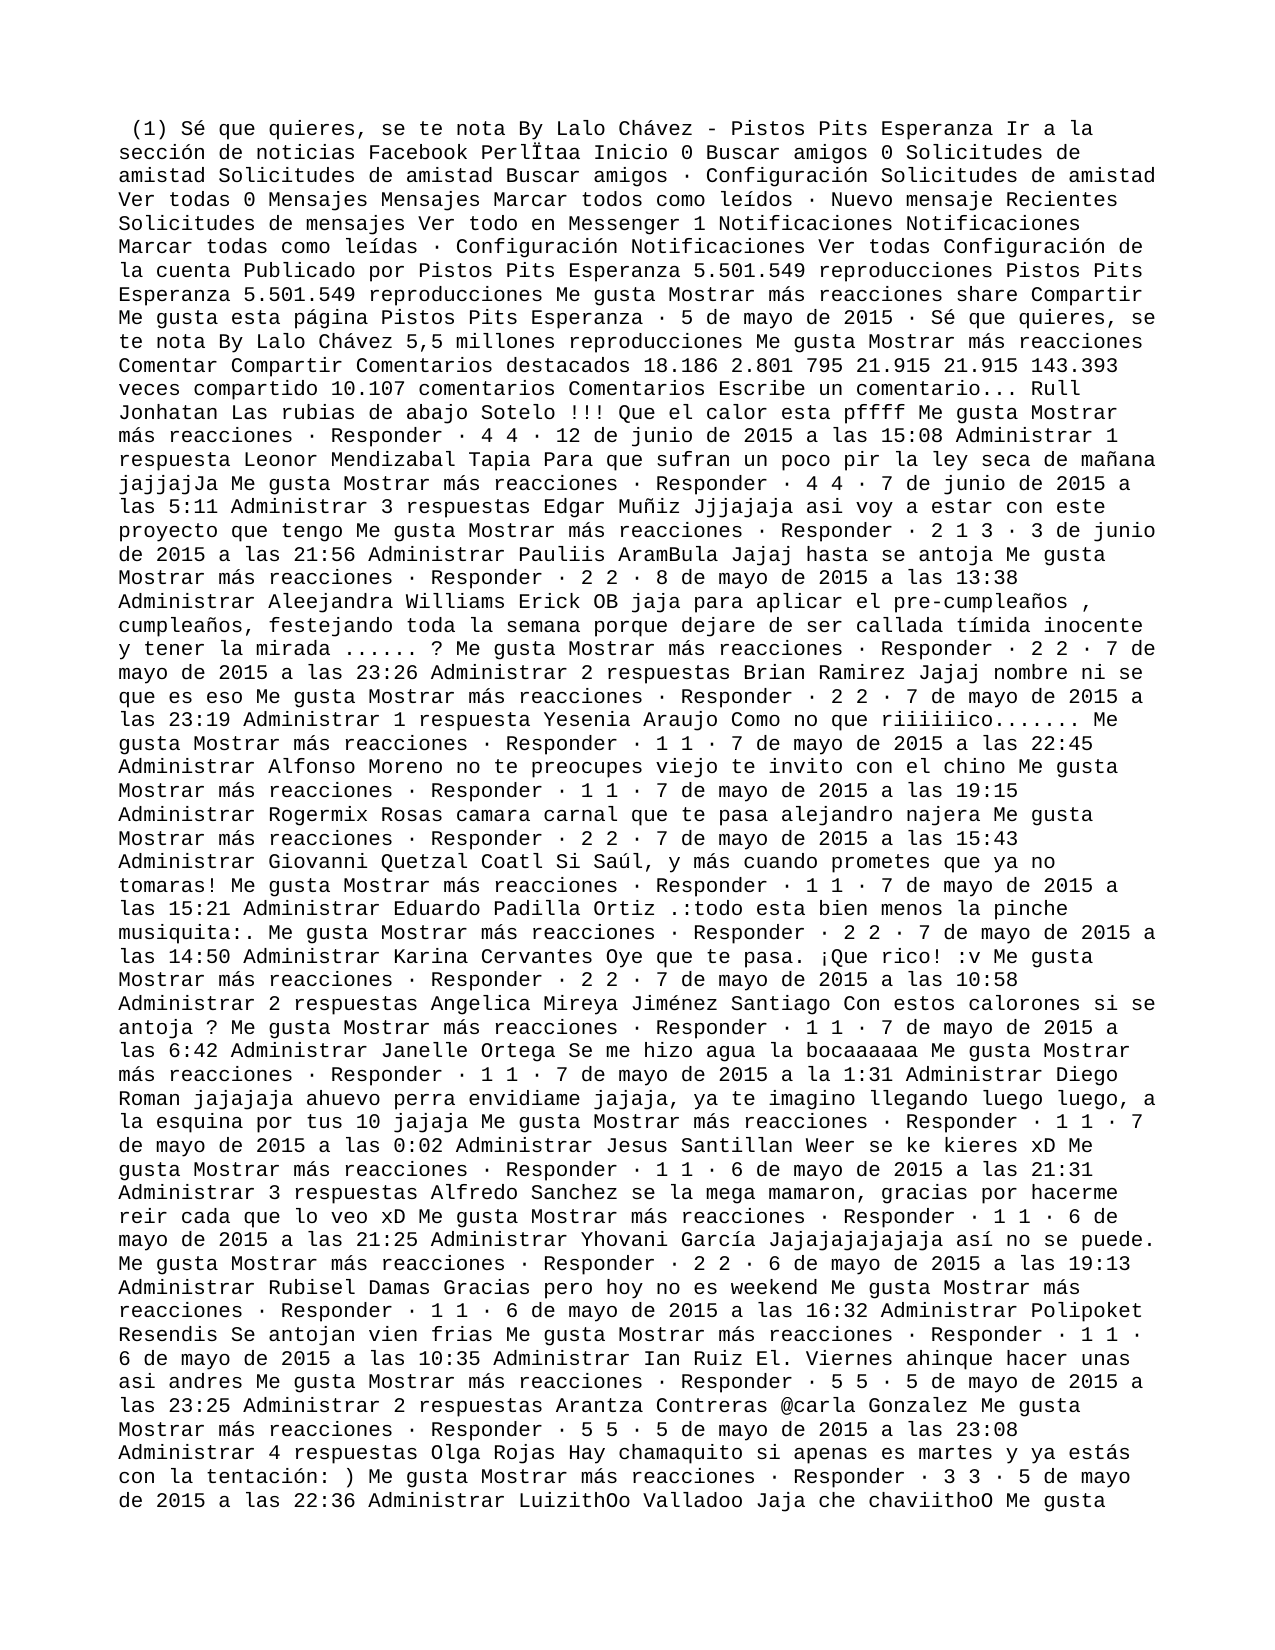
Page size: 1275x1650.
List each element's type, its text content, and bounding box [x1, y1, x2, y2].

text (1) Sé que quieres, se te nota By Lalo Chávez - Pistos Pits Esperanza Ir a la sección de noticias Facebook PerlÏtaa Inicio 0 Buscar amigos 0 Solicitudes de amistad Solicitudes de amistad Buscar amigos · Configuración Solicitudes de amistad Ver todas 0 Mensajes Mensajes Marcar todos como leídos · Nuevo mensaje Recientes Solicitudes de mensajes Ver todo en Messenger 1 Notificaciones Notificaciones Marcar todas como leídas · Configuración Notificaciones Ver todas Configuración de la cuenta Publicado por Pistos Pits Esperanza 5.501.549 reproducciones Pistos Pits Esperanza 5.501.549 reproducciones Me gusta Mostrar más reacciones share Compartir Me gusta esta página Pistos Pits Esperanza · 5 de mayo de 2015 · Sé que quieres, se te nota By Lalo Chávez 5,5 millones reproducciones Me gusta Mostrar más reacciones Comentar Compartir Comentarios destacados 18.186 2.801 795 21.915 21.915 143.393 veces compartido 10.107 comentarios Comentarios Escribe un comentario... Rull Jonhatan Las rubias de abajo Sotelo !!! Que el calor esta pffff Me gusta Mostrar más reacciones · Responder · 4 4 · 12 de junio de 2015 a las 15:08 Administrar 1 respuesta Leonor Mendizabal Tapia Para que sufran un poco pir la ley seca de mañana jajjajJa Me gusta Mostrar más reacciones · Responder · 4 4 · 7 de junio de 2015 a las 5:11 Administrar 3 respuestas Edgar Muñiz Jjjajaja asi voy a estar con este proyecto que tengo Me gusta Mostrar más reacciones · Responder · 2 1 3 · 3 de junio de 2015 a las 21:56 Administrar Pauliis AramBula Jajaj hasta se antoja Me gusta Mostrar más reacciones · Responder · 2 2 · 8 de mayo de 2015 a las 13:38 Administrar Aleejandra Williams Erick OB jaja para aplicar el pre-cumpleaños , cumpleaños, festejando toda la semana porque dejare de ser callada tímida inocente y tener la mirada ...... ? Me gusta Mostrar más reacciones · Responder · 2 2 · 7 de mayo de 2015 a las 23:26 Administrar 2 respuestas Brian Ramirez Jajaj nombre ni se que es eso Me gusta Mostrar más reacciones · Responder · 2 2 · 7 de mayo de 2015 a las 23:19 Administrar 1 respuesta Yesenia Araujo Como no que riiiiiico....... Me gusta Mostrar más reacciones · Responder · 1 1 · 7 de mayo de 2015 a las 22:45 Administrar Alfonso Moreno no te preocupes viejo te invito con el chino Me gusta Mostrar más reacciones · Responder · 1 1 · 7 de mayo de 2015 a las 19:15 Administrar Rogermix Rosas camara carnal que te pasa alejandro najera Me gusta Mostrar más reacciones · Responder · 2 2 · 7 de mayo de 2015 a las 15:43 Administrar Giovanni Quetzal Coatl Si Saúl, y más cuando prometes que ya no tomaras! Me gusta Mostrar más reacciones · Responder · 1 1 · 7 de mayo de 2015 a las 15:21 Administrar Eduardo Padilla Ortiz .:todo esta bien menos la pinche musiquita:. Me gusta Mostrar más reacciones · Responder · 2 2 · 7 de mayo de 2015 a las 14:50 Administrar Karina Cervantes Oye que te pasa. ¡Que rico! :v Me gusta Mostrar más reacciones · Responder · 2 2 · 7 de mayo de 2015 a las 10:58 Administrar 2 respuestas Angelica Mireya Jiménez Santiago Con estos calorones si se antoja ? Me gusta Mostrar más reacciones · Responder · 1 1 · 7 de mayo de 2015 a las 6:42 Administrar Janelle Ortega Se me hizo agua la bocaaaaaa Me gusta Mostrar más reacciones · Responder · 1 1 · 7 de mayo de 2015 a la 1:31 Administrar Diego Roman jajajaja ahuevo perra envidiame jajaja, ya te imagino llegando luego luego, a la esquina por tus 10 jajaja Me gusta Mostrar más reacciones · Responder · 1 1 · 7 de mayo de 2015 a las 0:02 Administrar Jesus Santillan Weer se ke kieres xD Me gusta Mostrar más reacciones · Responder · 1 1 · 6 de mayo de 2015 a las 21:31 Administrar 3 respuestas Alfredo Sanchez se la mega mamaron, gracias por hacerme reir cada que lo veo xD Me gusta Mostrar más reacciones · Responder · 1 1 · 6 de mayo de 2015 a las 21:25 Administrar Yhovani García Jajajajajajaja así no se puede. Me gusta Mostrar más reacciones · Responder · 2 2 · 6 de mayo de 2015 a las 19:13 Administrar Rubisel Damas Gracias pero hoy no es weekend Me gusta Mostrar más reacciones · Responder · 1 1 · 6 de mayo de 2015 a las 16:32 Administrar Polipoket Resendis Se antojan vien frias Me gusta Mostrar más reacciones · Responder · 1 1 · 6 de mayo de 2015 a las 10:35 Administrar Ian Ruiz El. Viernes ahinque hacer unas asi andres Me gusta Mostrar más reacciones · Responder · 5 5 · 5 de mayo de 2015 a las 23:25 Administrar 2 respuestas Arantza Contreras @carla Gonzalez Me gusta Mostrar más reacciones · Responder · 5 5 · 5 de mayo de 2015 a las 23:08 Administrar 4 respuestas Olga Rojas Hay chamaquito si apenas es martes y ya estás con la tentación: ) Me gusta Mostrar más reacciones · Responder · 3 3 · 5 de mayo de 2015 a las 22:36 Administrar LuizithOo Valladoo Jaja che chaviithoO Me gusta [118, 118, 1157, 1513]
